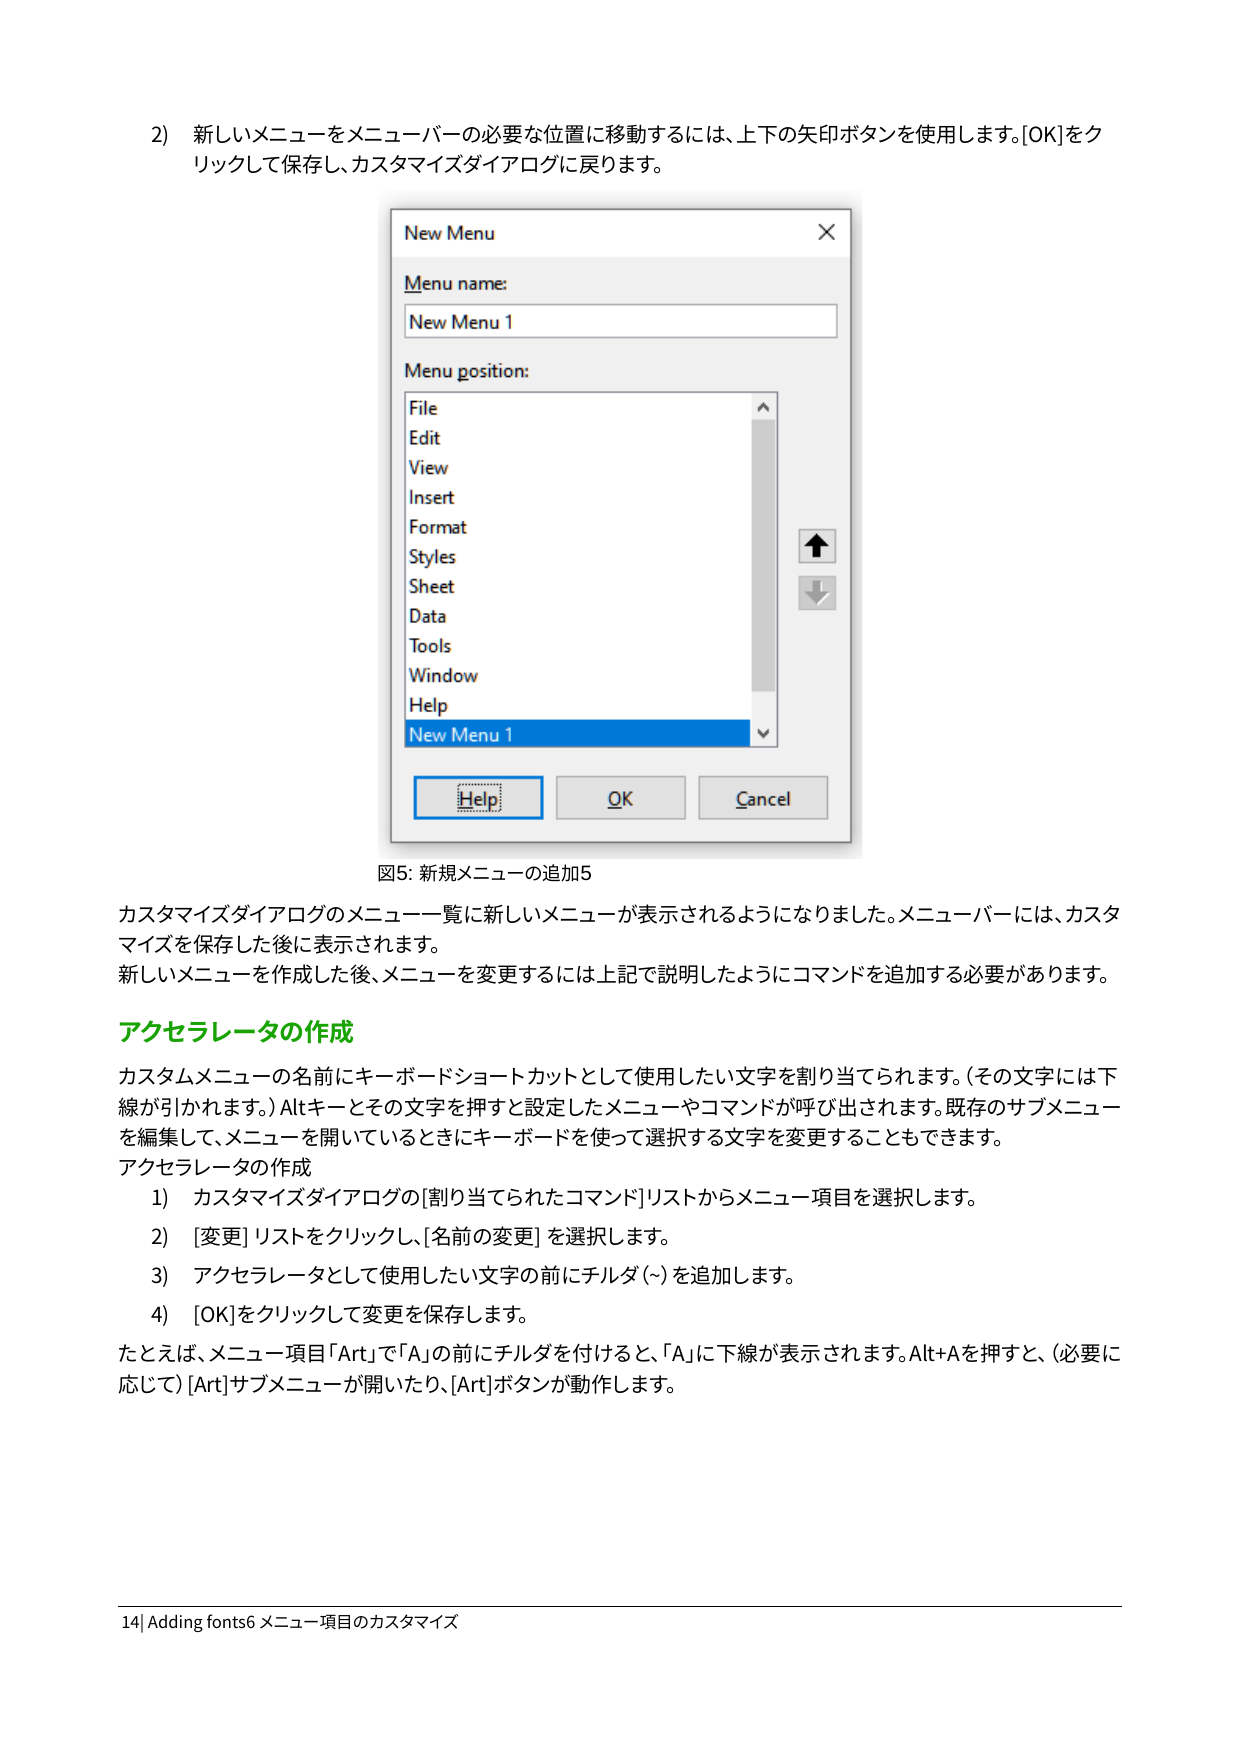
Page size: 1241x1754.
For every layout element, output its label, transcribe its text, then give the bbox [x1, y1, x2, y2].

list カスタマイズダイアログの[割り当てられたコマンド]リストからメニュー項目を選択します。 [169, 1181, 1122, 1212]
list [変更] リストをクリックし、[名前の変更] を選択します。 [169, 1220, 1122, 1251]
list アクセラレータとして使用したい文字の前にチルダ（~）を追加します。 [169, 1259, 1122, 1290]
list アクセラレータの作成 [118, 1151, 1122, 1181]
list 新しいメニューをメニューバーの必要な位置に移動するには、上下の矢印ボタンを使用します。[OK]をクリックして保存し、カスタマイズダイアログに戻ります。 [169, 118, 1122, 178]
text カスタムメニューの名前にキーボードショートカットとして使用したい文字を割り当てられます。（その文字には下線が引かれます。）Altキーとその文字を押すと設定したメニューやコマンドが呼び出されます。既存のサブメニューを編集して、メニューを開いているときにキーボードを使って選択する文字を変更することもできます。 [118, 1061, 1122, 1151]
text 新しいメニューを作成した後、メニューを変更するには上記で説明したようにコマンドを追加する必要があります。 [118, 959, 1122, 989]
list [OK]をクリックして変更を保存します。 [169, 1298, 1122, 1329]
subtitle アクセラレータの作成 [118, 1012, 1122, 1049]
text 図5: 新規メニューの追加5 [377, 191, 863, 886]
picture [378, 190, 863, 859]
text たとえば、メニュー項目「Art」で「A」の前にチルダを付けると、「A」に下線が表示されます。Alt+Aを押すと、（必要に応じて）[Art]サブメニューが開いたり、[Art]ボタンが動作します。 [118, 1338, 1122, 1398]
text カスタマイズダイアログのメニュー一覧に新しいメニューが表示されるようになりました。メニューバーには、カスタマイズを保存した後に表示されます。 [118, 898, 1122, 959]
